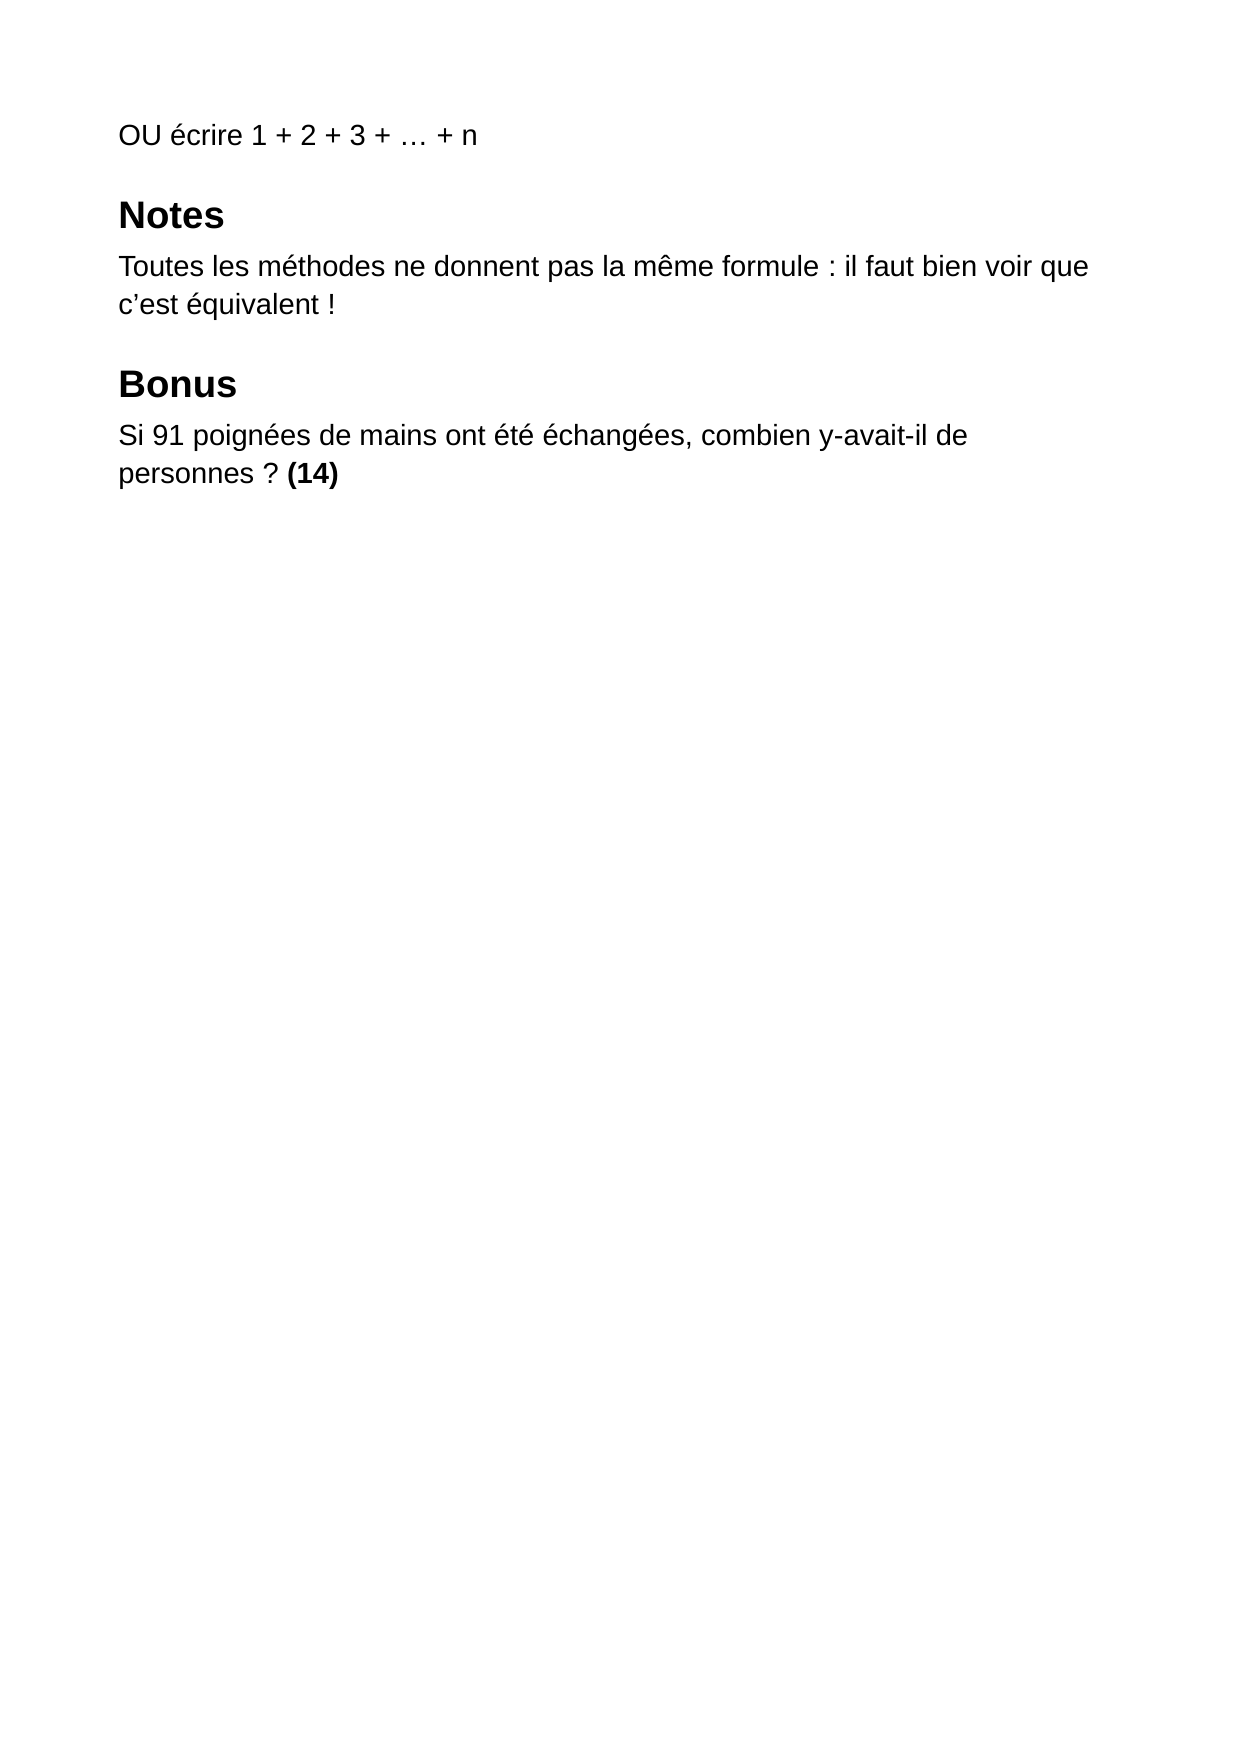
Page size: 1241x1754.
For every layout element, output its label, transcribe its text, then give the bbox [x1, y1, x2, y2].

text OU écrire 1 + 2 + 3 + … + n [118, 118, 1122, 152]
text Toutes les méthodes ne donnent pas la même formule : il faut bien voir que c’est équivalent ! [118, 249, 1122, 321]
subtitle Bonus [118, 361, 1122, 405]
text Si 91 poignées de mains ont été échangées, combien y-avait-il de personnes ? (14) [118, 418, 1122, 490]
subtitle Notes [118, 192, 1122, 236]
